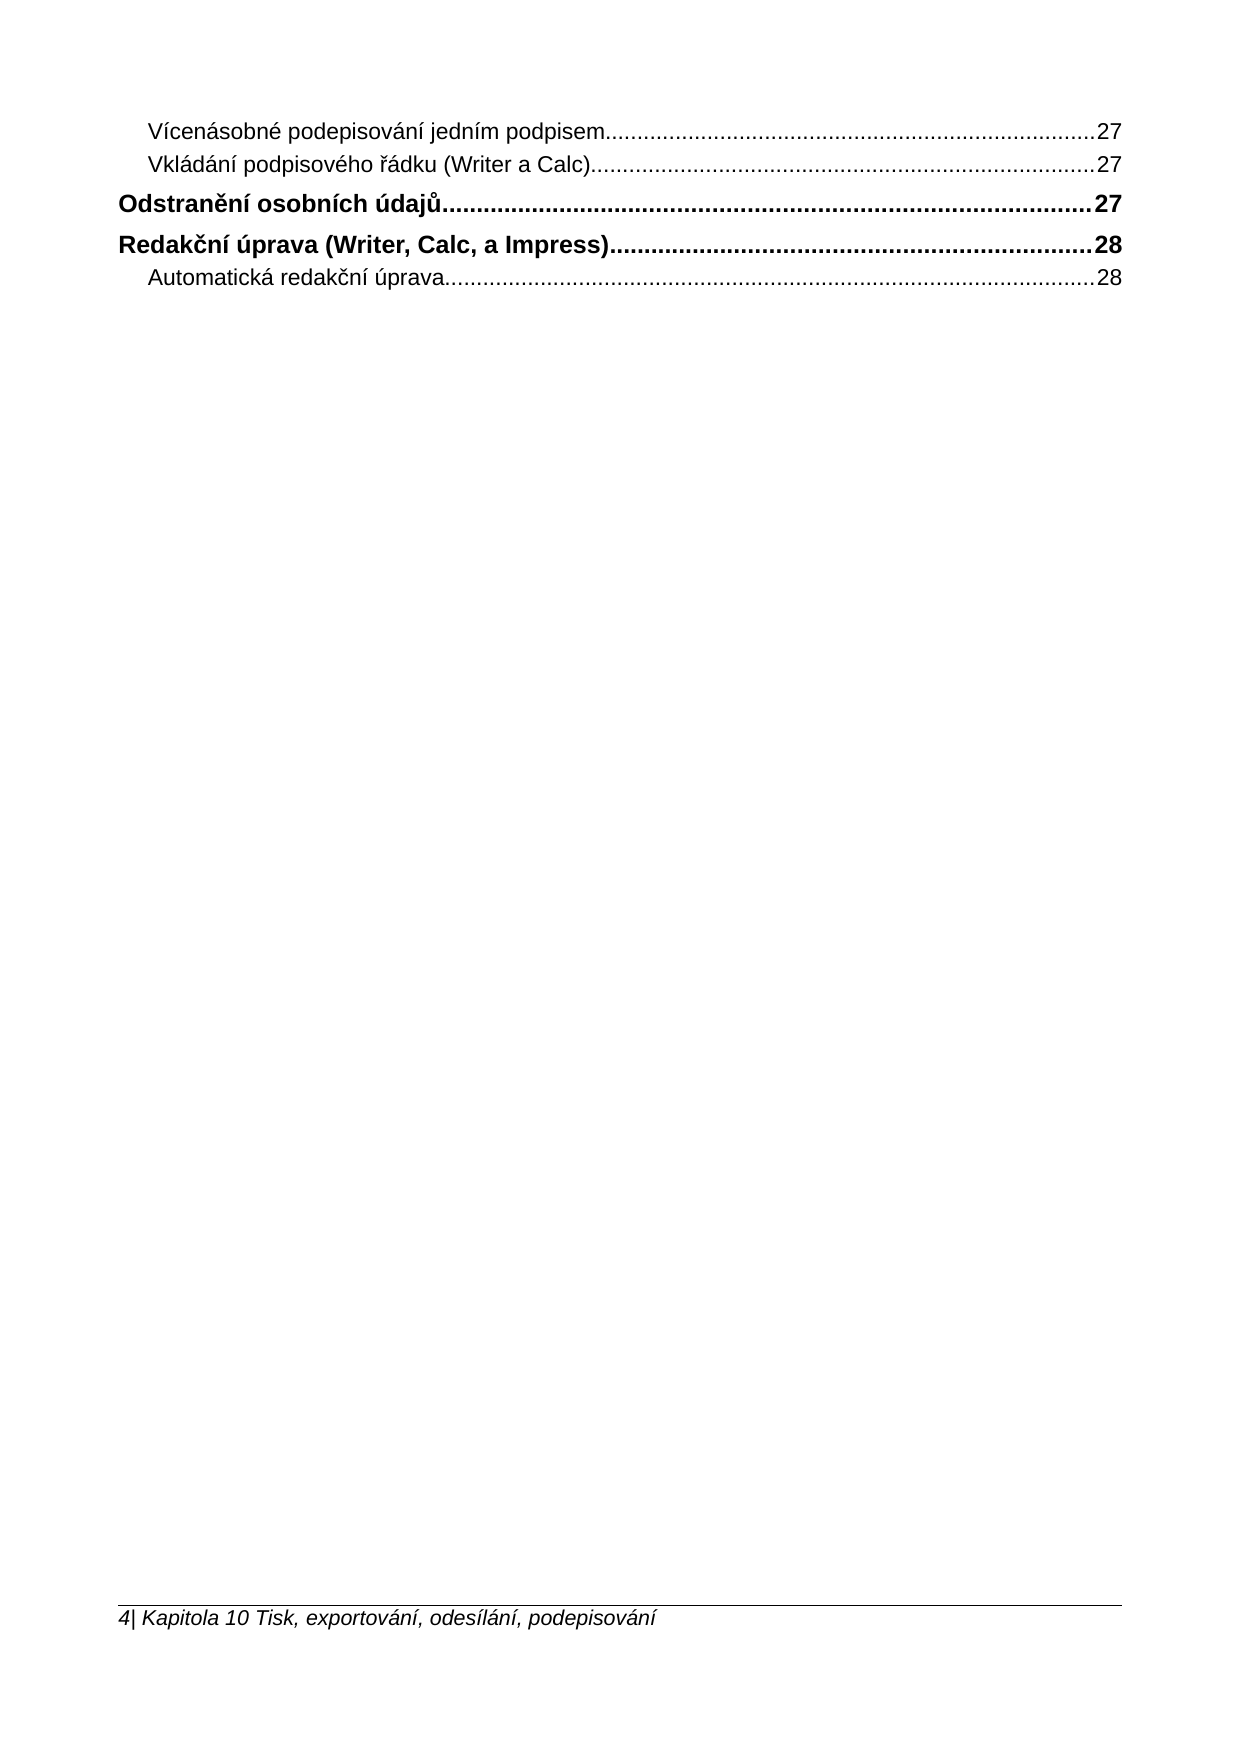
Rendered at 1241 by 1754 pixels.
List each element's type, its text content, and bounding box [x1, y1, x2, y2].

text Vícenásobné podepisování jedním podpisem 27 [148, 118, 1122, 144]
text Automatická redakční úprava 28 [148, 264, 1122, 291]
text Odstranění osobních údajů 27 [118, 189, 1122, 218]
text Redakční úprava (Writer, Calc, a Impress) 28 [118, 229, 1122, 258]
text Vkládání podpisového řádku (Writer a Calc) 27 [148, 151, 1122, 177]
